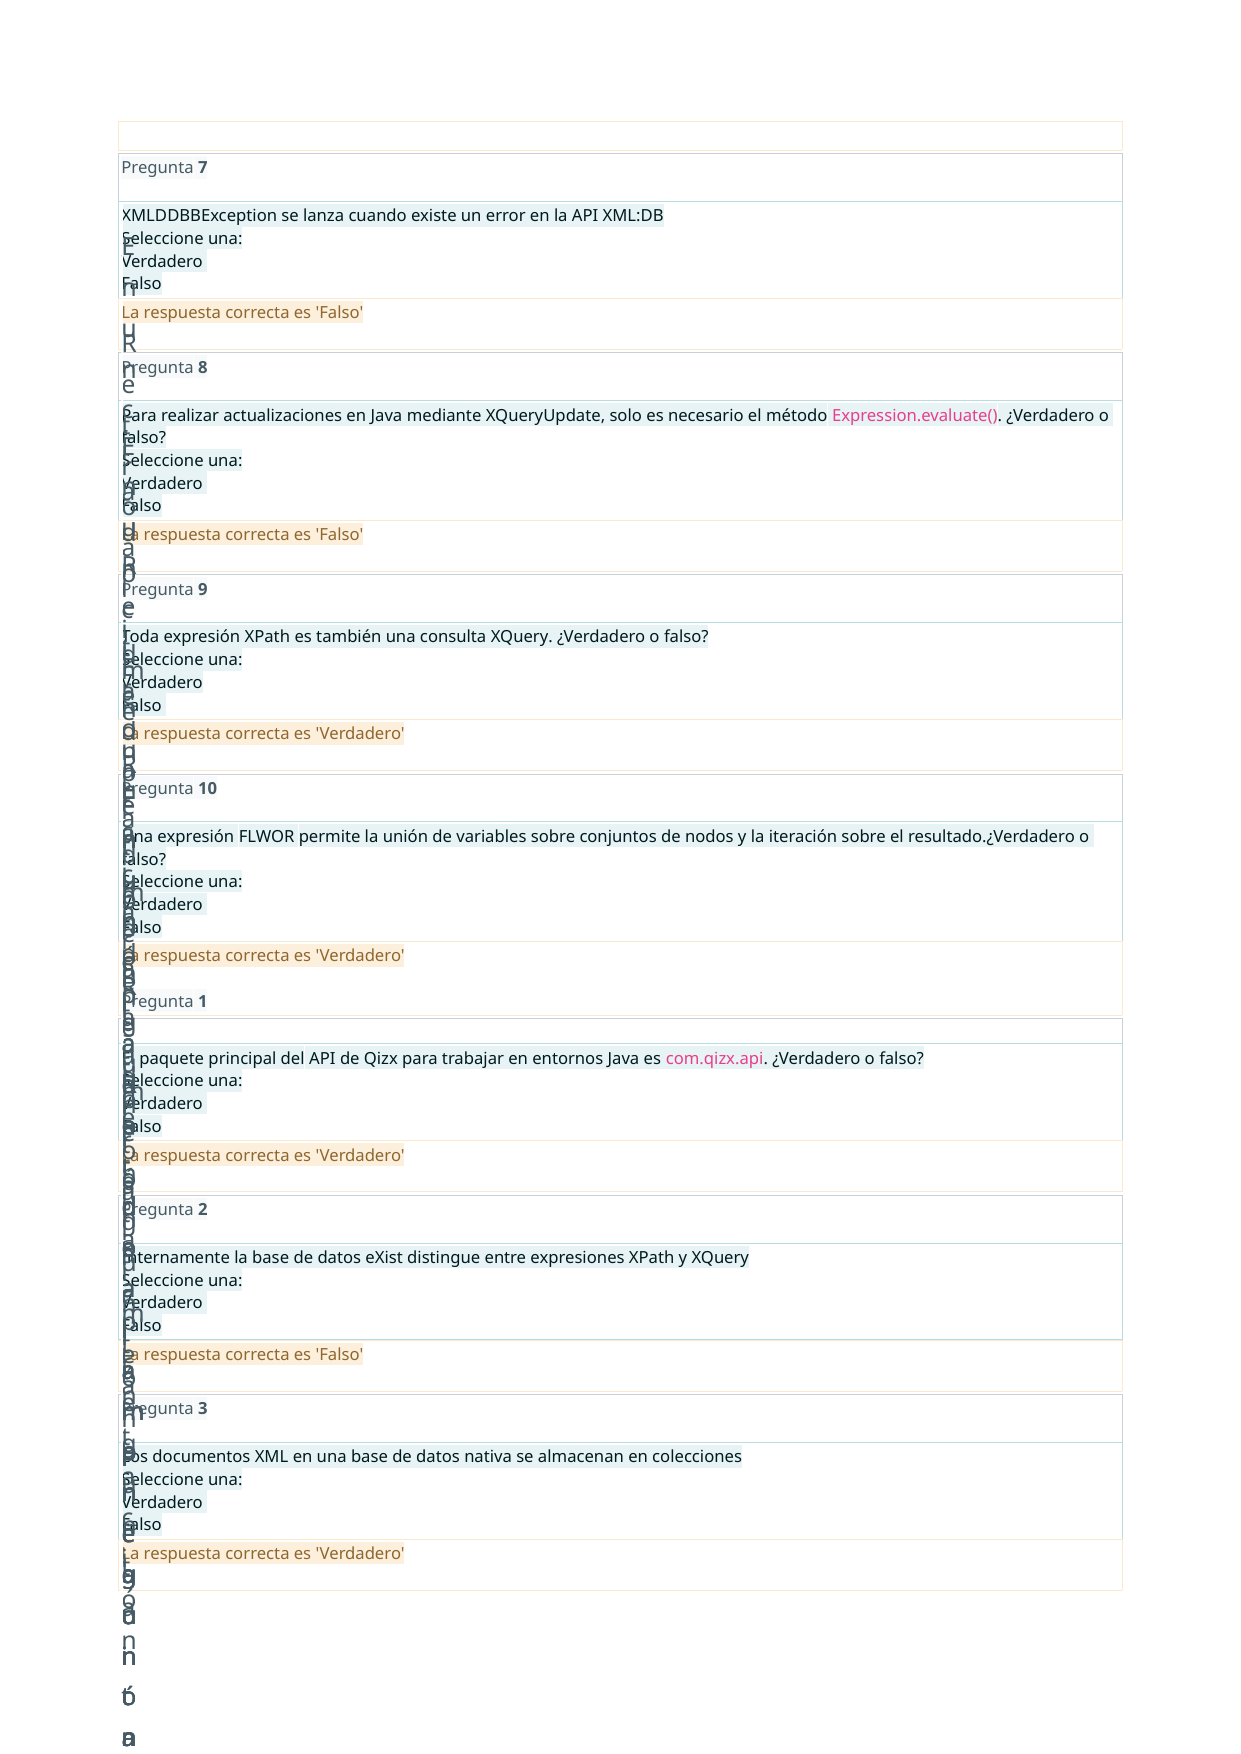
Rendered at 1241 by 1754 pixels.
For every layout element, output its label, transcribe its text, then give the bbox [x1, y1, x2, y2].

text El paquete principal del API de Qizx para trabajar en entornos Java es com.qizx.api. ¿Verdadero o falso? [133, 1044, 1122, 1066]
text Verdadero [132, 889, 1122, 912]
text La respuesta correcta es 'Verdadero' [123, 1540, 1122, 1564]
subtitle Pregunta 3 [134, 1395, 1122, 1420]
subtitle Pregunta 9 [123, 575, 1122, 600]
text Seleccione una: [134, 645, 1122, 667]
subtitle Pregunta 8 [123, 353, 1122, 378]
text Seleccione una: [134, 1066, 1122, 1089]
subtitle Pregunta 2 [134, 1196, 1122, 1220]
text XMLDDBBException se lanza cuando existe un error en la API XML:DB [119, 202, 1122, 229]
text La respuesta correcta es 'Falso' [125, 1341, 1122, 1365]
text Verdadero [134, 1089, 1122, 1111]
text Internamente la base de datos eXist distingue entre expresiones XPath y XQuery [133, 1244, 1122, 1265]
text Verdadero [123, 468, 1122, 491]
text Falso [123, 491, 1122, 520]
text Falso [123, 1510, 1122, 1539]
text Falso [125, 1311, 1122, 1339]
text Seleccione una: [123, 867, 1122, 889]
text Verdadero [130, 1288, 1122, 1311]
subtitle Pregunta 7 [119, 154, 1122, 179]
text La respuesta correcta es 'Verdadero' [124, 942, 1122, 967]
text La respuesta correcta es 'Falso' [123, 521, 1122, 545]
text Verdadero [123, 1487, 1122, 1510]
text Una expresión FLWOR permite la unión de variables sobre conjuntos de nodos y la iteración sobre el resultado.¿Verdadero o falso? [123, 822, 1122, 867]
text Verdadero [128, 667, 1122, 690]
text Falso [126, 912, 1122, 941]
text La respuesta correcta es 'Falso' [123, 299, 1122, 323]
text Falso [123, 269, 1122, 298]
text Seleccione una: [123, 1464, 1122, 1487]
text Los documentos XML en una base de datos nativa se almacenan en colecciones [125, 1443, 1122, 1464]
subtitle Pregunta 10 [125, 775, 1122, 799]
subtitle Pregunta 1 [125, 986, 1122, 1015]
text Toda expresión XPath es también una consulta XQuery. ¿Verdadero o falso? [119, 623, 1122, 650]
text Seleccione una: [125, 1265, 1122, 1288]
text La respuesta correcta es 'Verdadero' [123, 720, 1122, 745]
text La respuesta correcta es 'Verdadero' [126, 1141, 1122, 1166]
text Para realizar actualizaciones en Java mediante XQueryUpdate, solo es necesario el método Expression.evaluate(). ¿Verdadero o falso? [119, 401, 1122, 446]
text Seleccione una: [125, 446, 1122, 468]
text Verdadero [123, 246, 1122, 269]
text Falso [125, 1111, 1122, 1140]
text Falso [125, 690, 1122, 719]
text Seleccione una: [123, 223, 1122, 246]
